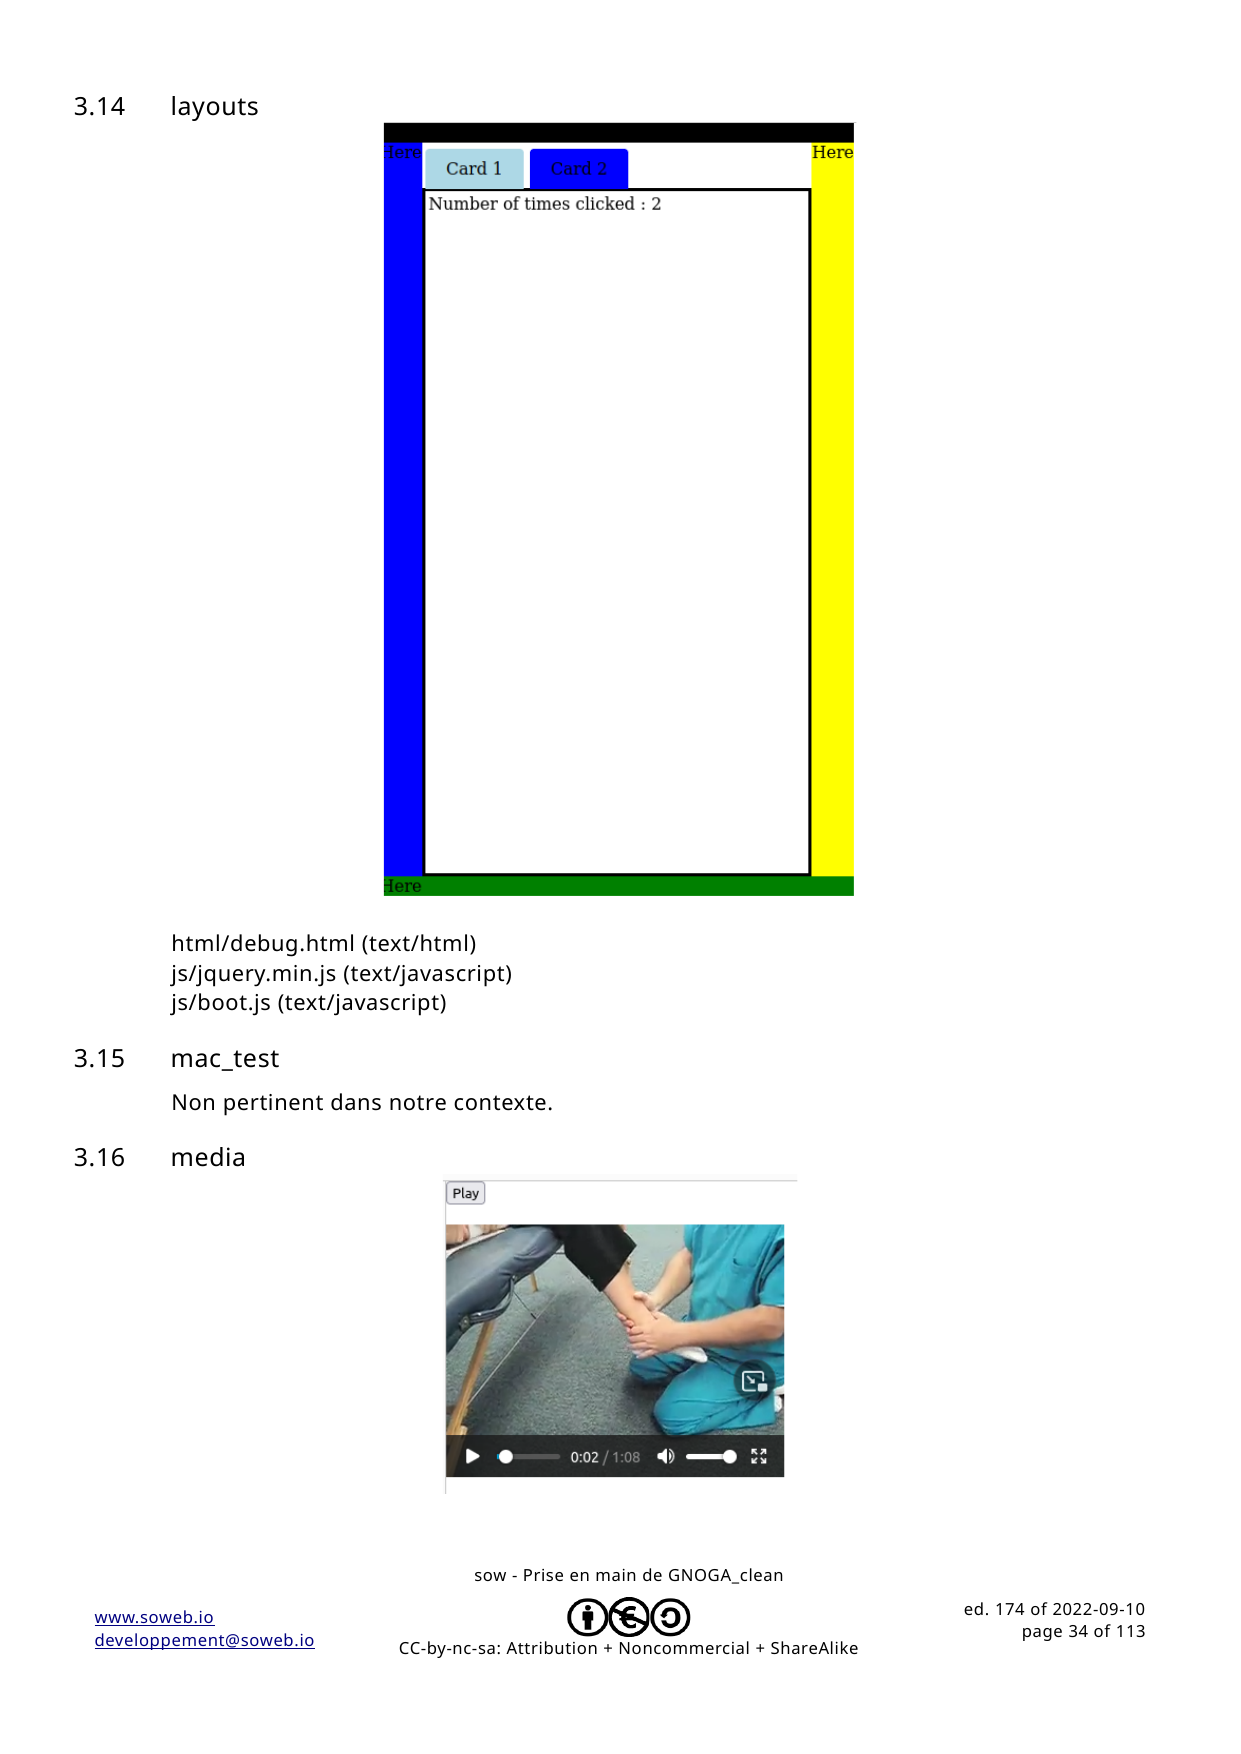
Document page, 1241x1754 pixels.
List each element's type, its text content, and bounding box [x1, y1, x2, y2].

picture [442, 1174, 798, 1494]
text js/boot.js (text/javascript) [171, 987, 1152, 1017]
text js/jquery.min.js (text/javascript) [171, 958, 1152, 987]
subtitle media [74, 1140, 1152, 1174]
subtitle layouts [74, 88, 1152, 123]
text Non pertinent dans notre contexte. [171, 1087, 1152, 1116]
picture [566, 1597, 691, 1637]
picture [383, 122, 857, 898]
text html/debug.html (text/html) [171, 928, 1152, 958]
subtitle mac_test [74, 1041, 1152, 1075]
